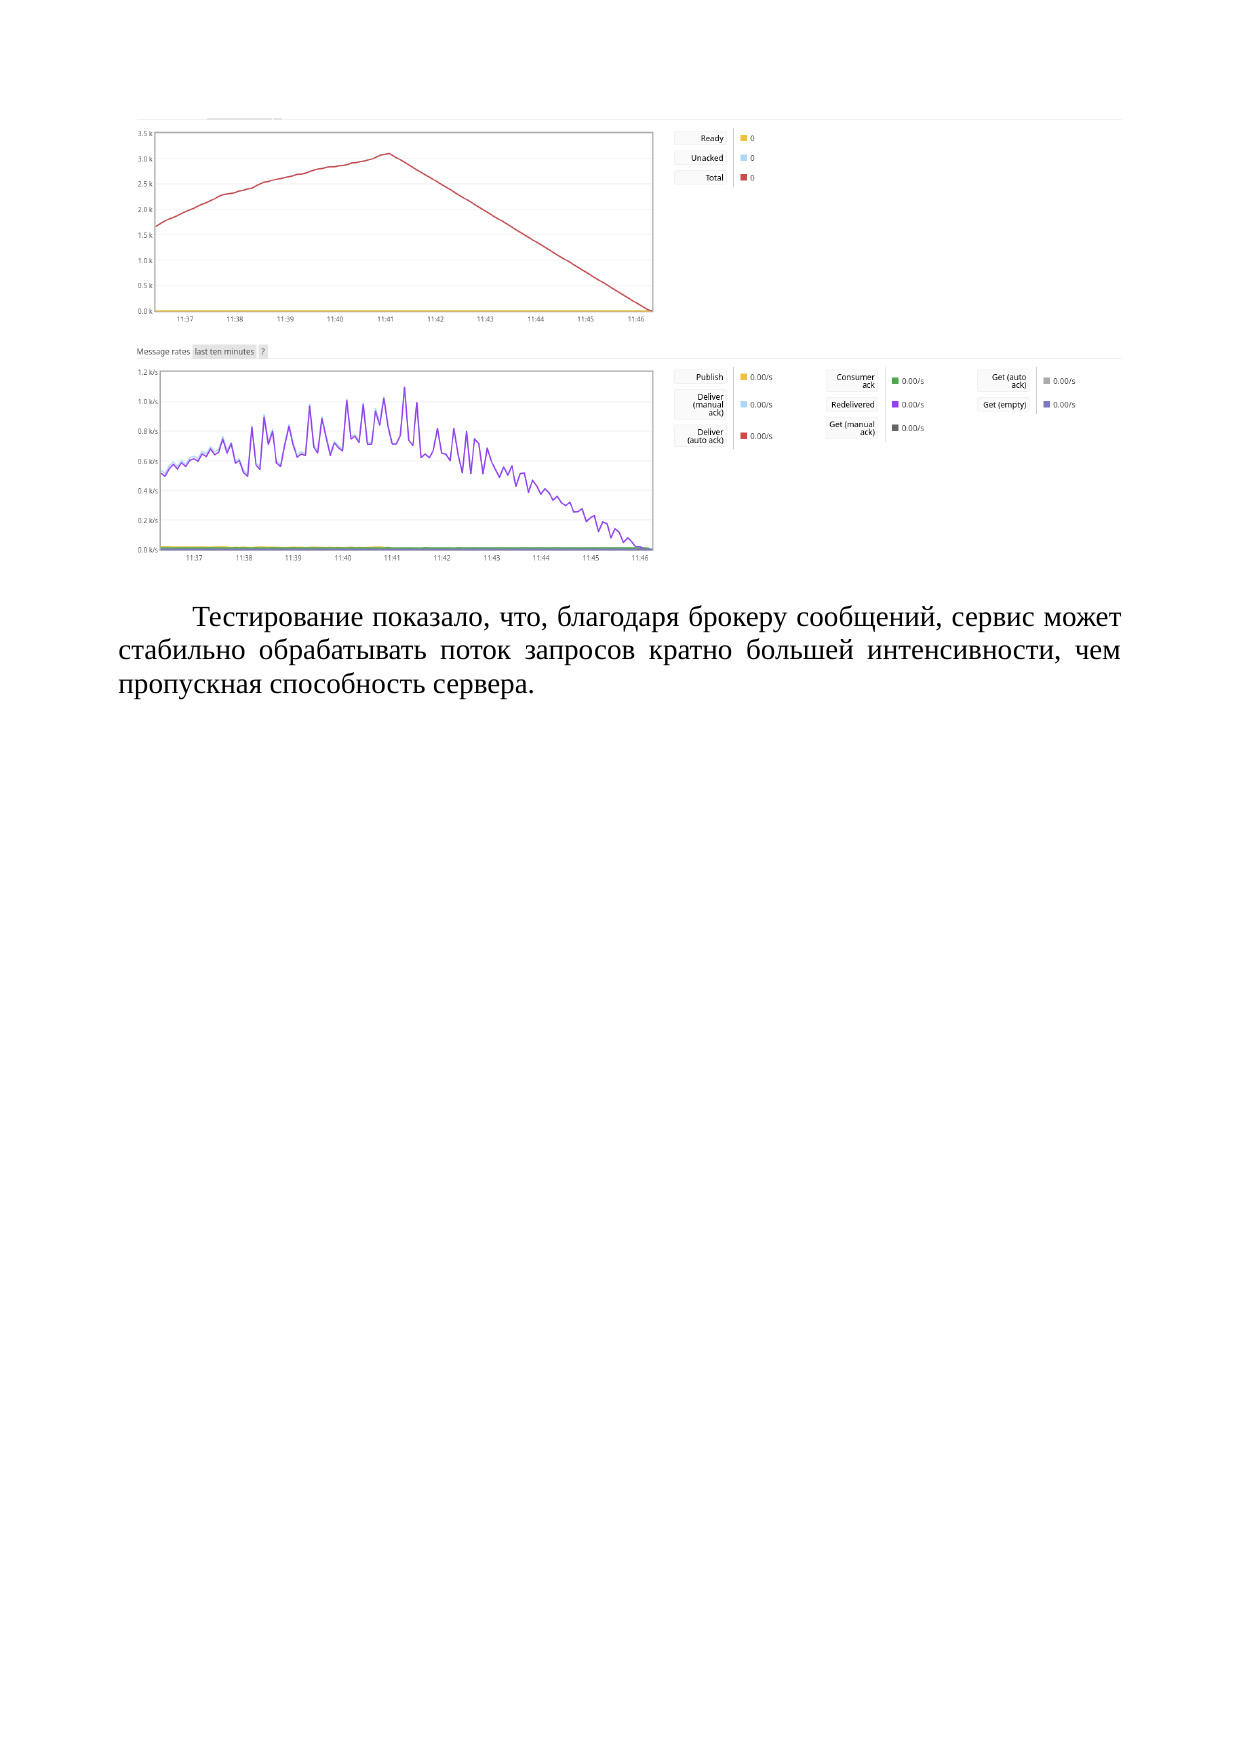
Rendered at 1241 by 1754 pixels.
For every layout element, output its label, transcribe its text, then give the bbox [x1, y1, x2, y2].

text Тестирование показало, что, благодаря брокеру сообщений, сервис может стабильно обрабатывать поток запросов кратно большей интенсивности, чем пропускная способность сервера. [118, 599, 1122, 699]
picture [118, 118, 1123, 566]
